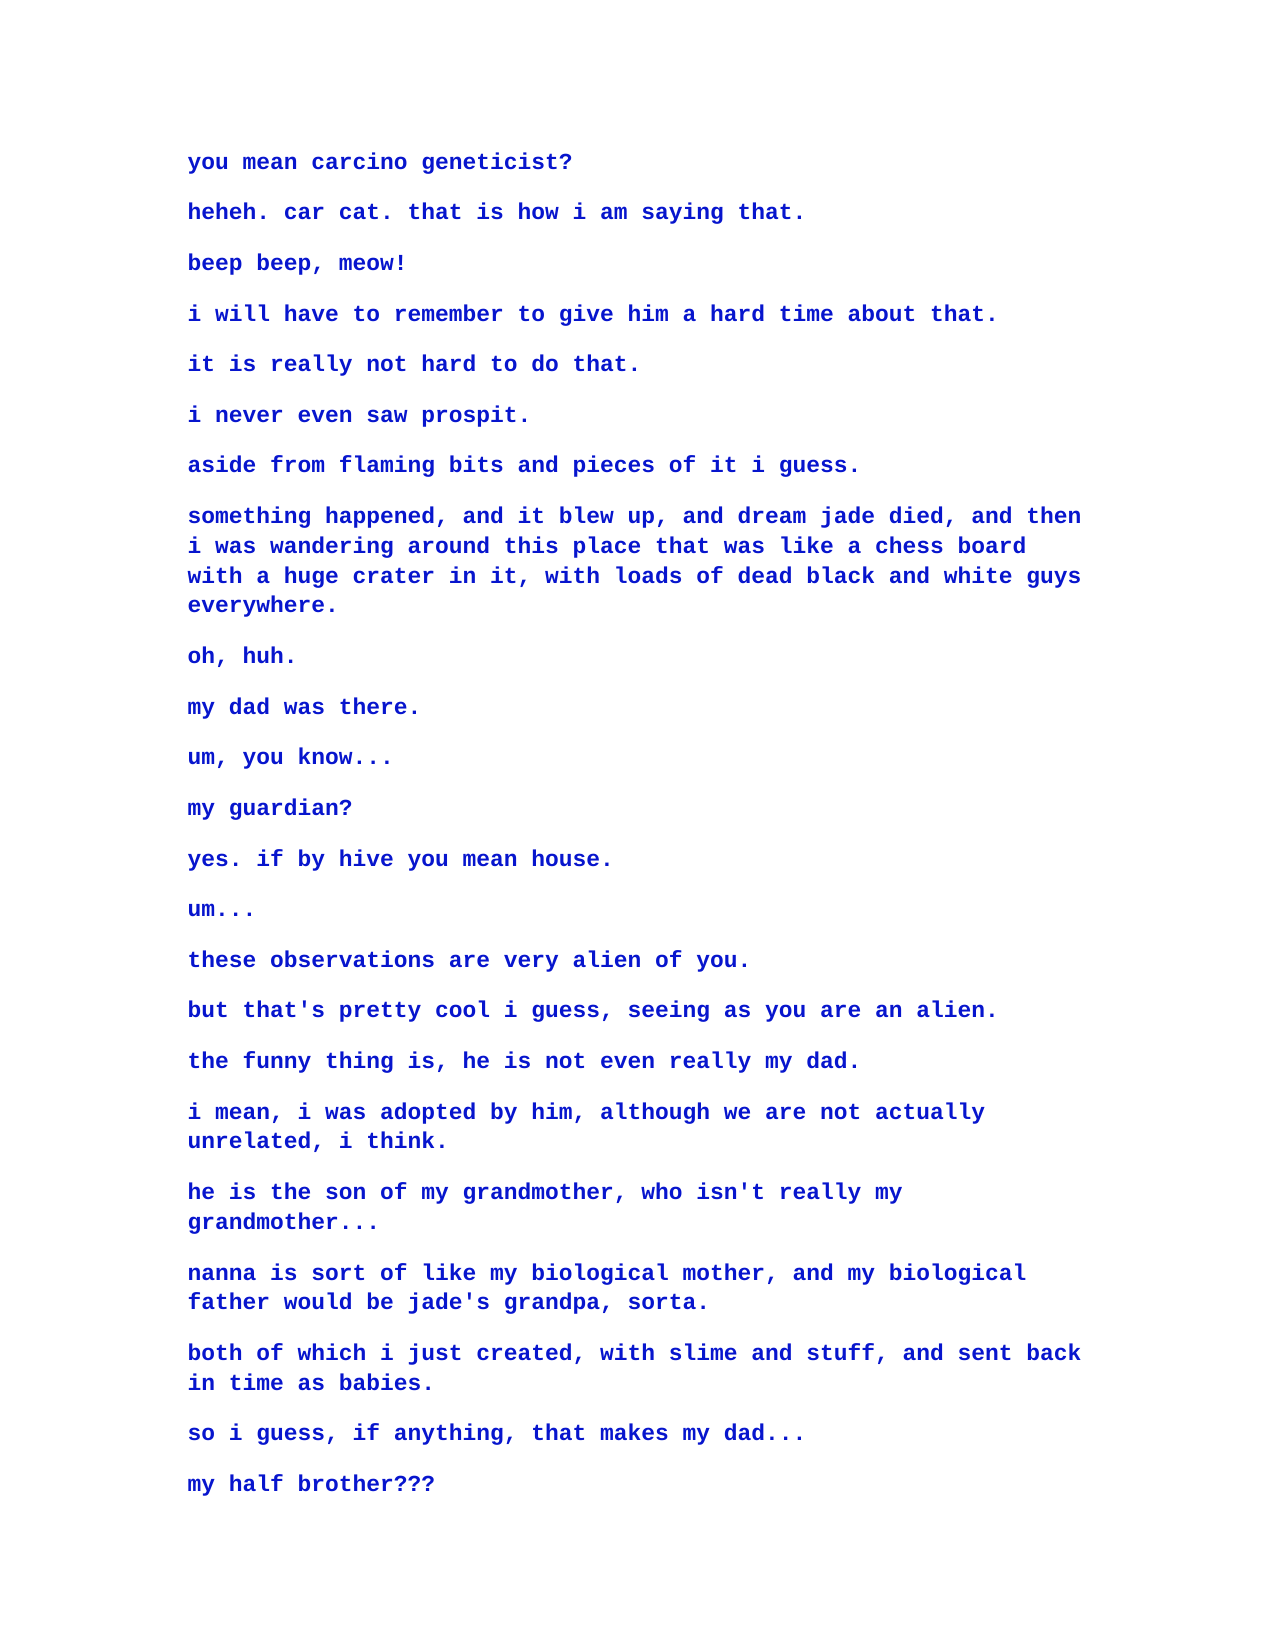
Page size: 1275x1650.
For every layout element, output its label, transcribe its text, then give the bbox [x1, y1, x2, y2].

text but that's pretty cool i guess, seeing as you are an alien. [187, 999, 1087, 1025]
text i never even saw prospit. [187, 403, 1087, 429]
text i will have to remember to give him a hard time about that. [187, 302, 1087, 328]
text i mean, i was adopted by him, although we are not actually unrelated, i think. [187, 1100, 1087, 1156]
text you mean carcino geneticist? [187, 150, 1087, 176]
text yes. if by hive you mean house. [187, 847, 1087, 873]
text both of which i just created, with slime and stuff, and sent back in time as babies. [187, 1341, 1087, 1397]
text my half brother??? [187, 1472, 1087, 1498]
text beep beep, meow! [187, 251, 1087, 277]
text um... [187, 897, 1087, 923]
text um, you know... [187, 746, 1087, 772]
text so i guess, if anything, that makes my dad... [187, 1422, 1087, 1448]
text he is the son of my grandmother, who isn't really my grandmother... [187, 1180, 1087, 1236]
text something happened, and it blew up, and dream jade died, and then i was wandering around this place that was like a chess board with a huge crater in it, with loads of dead black and white guys everywhere. [187, 504, 1087, 620]
text my guardian? [187, 796, 1087, 822]
text the funny thing is, he is not even really my dad. [187, 1049, 1087, 1075]
text my dad was there. [187, 695, 1087, 721]
text it is really not hard to do that. [187, 352, 1087, 378]
text nanna is sort of like my biological mother, and my biological father would be jade's grandpa, sorta. [187, 1261, 1087, 1317]
text aside from flaming bits and pieces of it i guess. [187, 454, 1087, 480]
text heheh. car cat. that is how i am saying that. [187, 201, 1087, 227]
text oh, huh. [187, 644, 1087, 670]
text these observations are very alien of you. [187, 948, 1087, 974]
